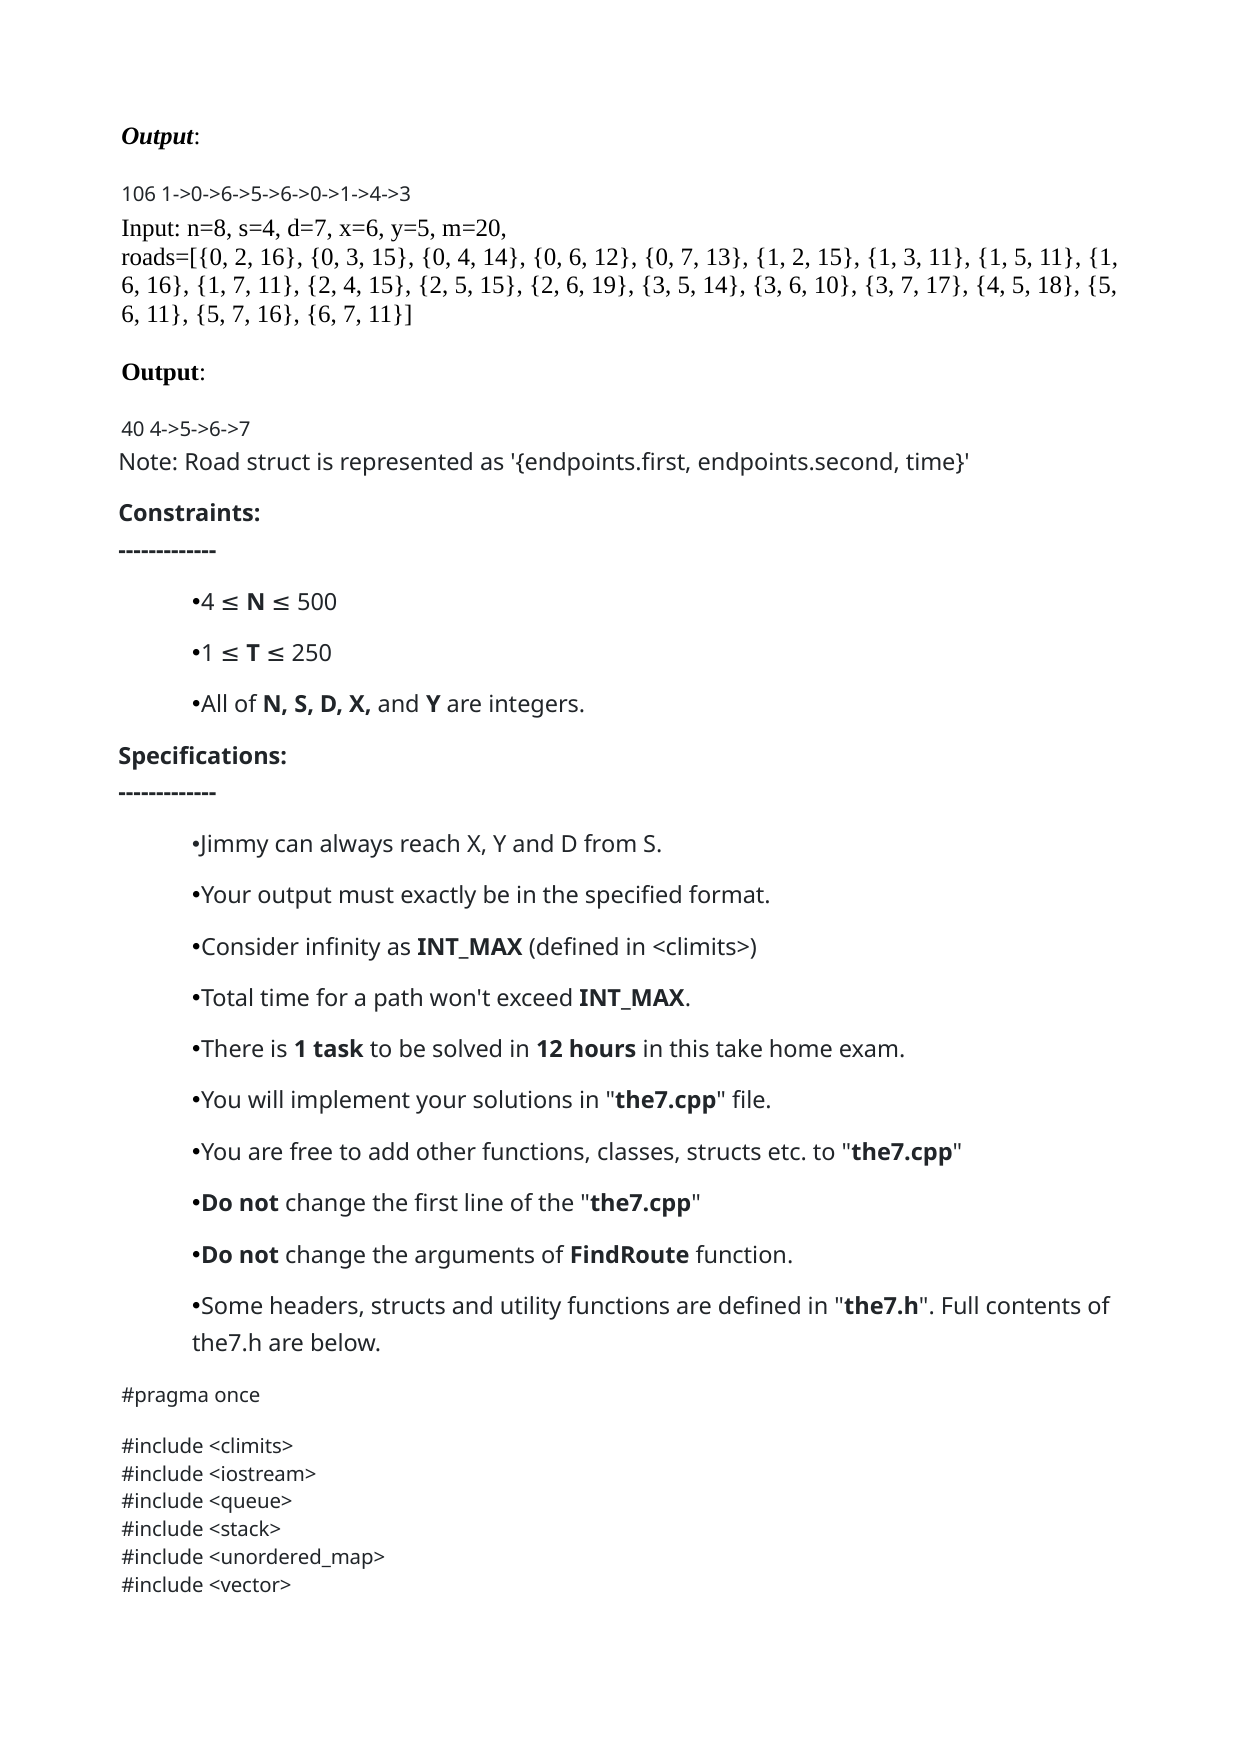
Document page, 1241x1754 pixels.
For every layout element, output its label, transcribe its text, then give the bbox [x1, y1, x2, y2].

table_cell Input: n=8, s=4, d=7, x=6, y=5, m=20, roads=[{0, 2, 16}, {0, 3, 15}, {0, 4, 14}, {0, 6, 12}, {0, 7, 13}, {1, 2, 15}, {1, 3, 11}, {1, 5, 11}, {1, 6, 16}, {1, 7, 11}, {2, 4, 15}, {2, 5, 15}, {2, 6, 19}, {3, 5, 14}, {3, 6, 10}, {3, 7, 17}, {4, 5, 18}, {5, 6, 11}, {5, 7, 16}, {6, 7, 11}] Output: 40 4->5->6->7 [118, 210, 1122, 445]
list All of N, S, D, X, and Y are integers. [118, 688, 1122, 719]
list Total time for a path won't exceed INT_MAX. [118, 981, 1122, 1013]
list 4 ≤ N ≤ 500 [118, 585, 1122, 617]
list You are free to add other functions, classes, structs etc. to "the7.cpp" [118, 1135, 1122, 1167]
list Do not change the arguments of FindRoute function. [118, 1238, 1122, 1270]
list There is 1 task to be solved in 12 hours in this take home exam. [118, 1032, 1122, 1064]
list Some headers, structs and utility functions are defined in "the7.h". Full contents of the7.h are below. [118, 1289, 1122, 1358]
list Your output must exactly be in the specified format. [118, 878, 1122, 910]
list Jimmy can always reach X, Y and D from S. [118, 827, 1122, 859]
list 1 ≤ T ≤ 250 [118, 636, 1122, 668]
text Constraints: ------------- [118, 497, 1122, 566]
table_header #pragma once #include <climits> #include <iostream> #include <queue> #include <stack> #include <unordered_map> #include <vector> [118, 1378, 887, 1624]
list You will implement your solutions in "the7.cpp" file. [118, 1084, 1122, 1116]
list Do not change the first line of the "the7.cpp" [118, 1187, 1122, 1218]
table_cell Output: 106 1->0->6->5->6->0->1->4->3 [118, 118, 1122, 210]
list Consider infinity as INT_MAX (defined in <climits>) [118, 930, 1122, 962]
text Note: Road struct is represented as '{endpoints.first, endpoints.second, time}' [118, 445, 1122, 477]
text Specifications: ------------- [118, 739, 1122, 808]
